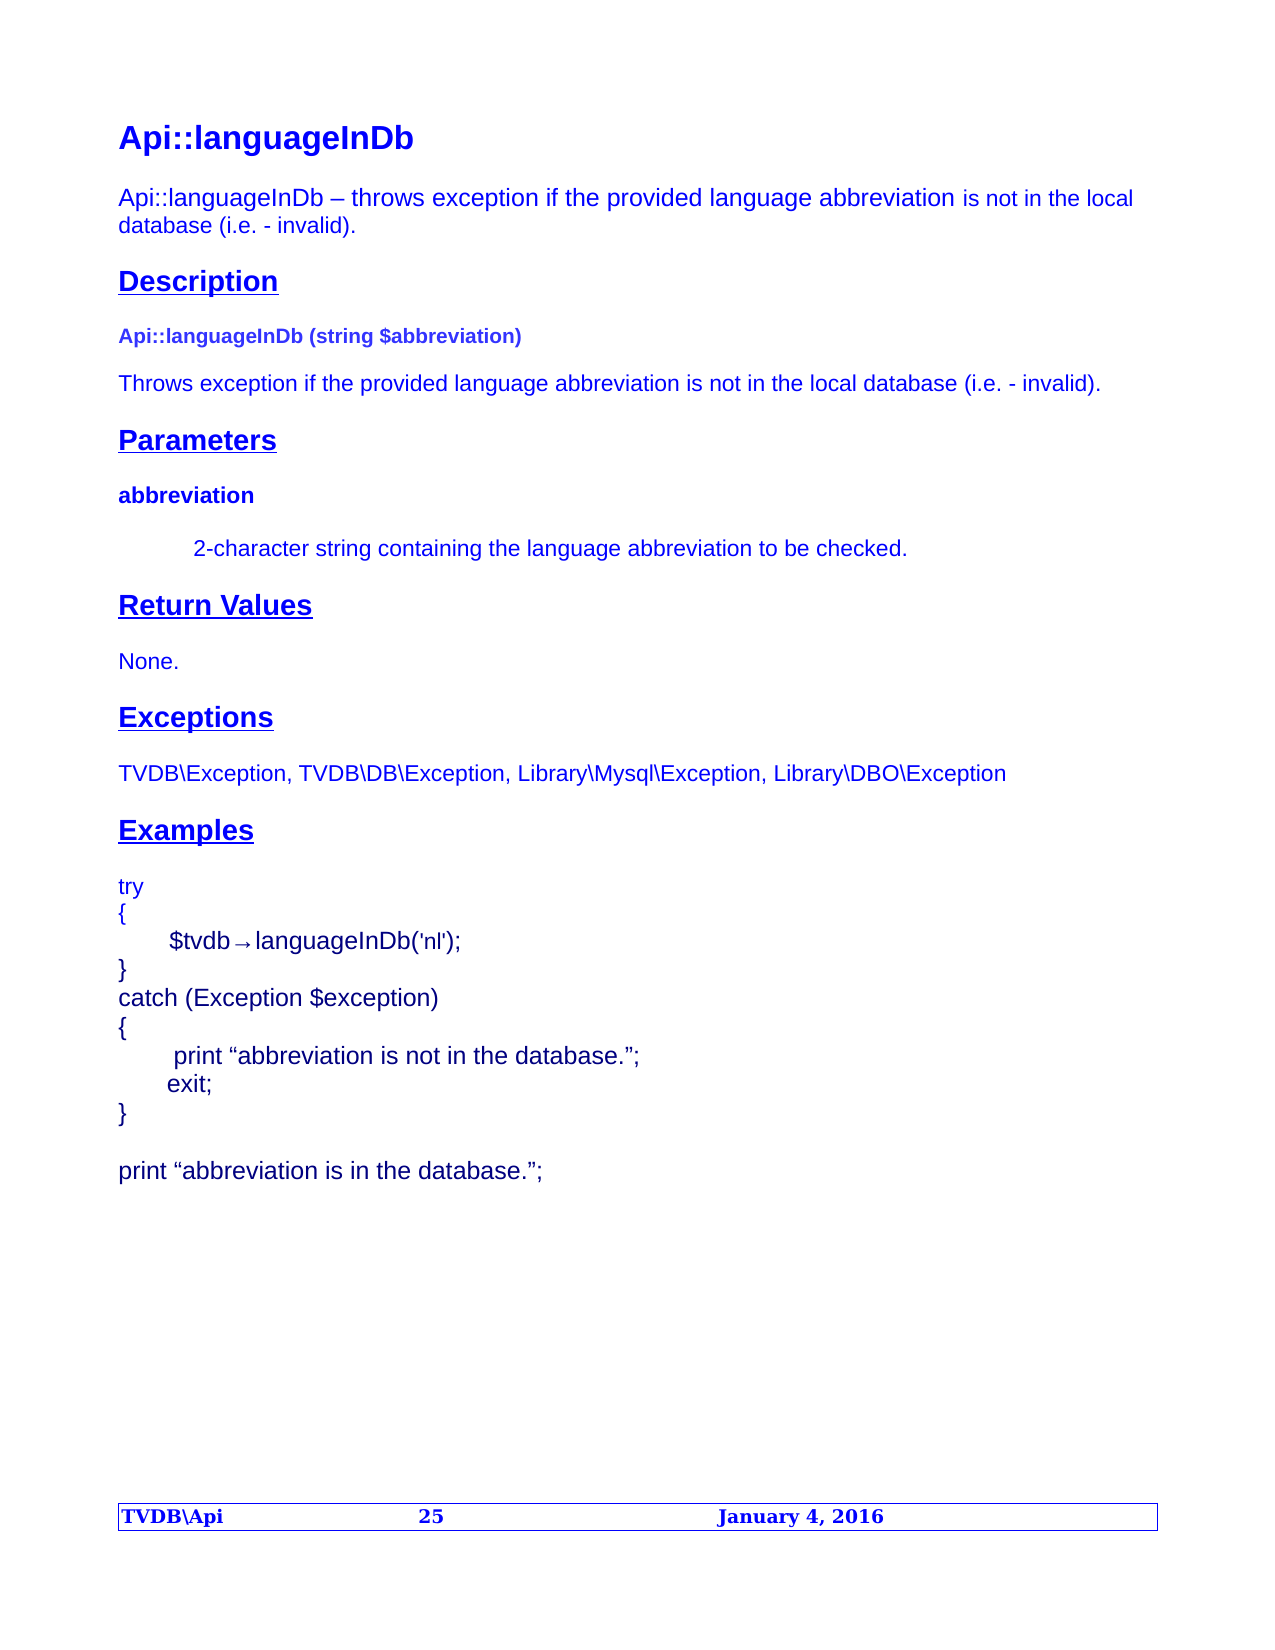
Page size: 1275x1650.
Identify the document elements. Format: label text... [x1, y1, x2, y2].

title Throws exception if the provided language abbreviation is not in the local database (i.e. - invalid). [118, 370, 1157, 396]
title None. [118, 648, 1157, 674]
title Exceptions [118, 700, 1157, 734]
title catch (Exception $exception) [118, 983, 1157, 1012]
title } [118, 1098, 1157, 1127]
title { [118, 1012, 1157, 1041]
title try [118, 873, 1157, 899]
title print “abbreviation is not in the database.”; [118, 1041, 1157, 1069]
list Api::languageInDb (string $abbreviation) [118, 324, 1157, 348]
title exit; [118, 1069, 1157, 1098]
text 2-character string containing the language abbreviation to be checked. [193, 535, 1157, 561]
title TVDB\Exception, TVDB\DB\Exception, Library\Mysql\Exception, Library\DBO\Exception [118, 760, 1157, 787]
title $tvdb→languageInDb('nl'); [118, 926, 1157, 954]
title print “abbreviation is in the database.”; [118, 1156, 1157, 1184]
text Description [118, 264, 1157, 298]
title Api::languageInDb [118, 118, 1157, 157]
title Examples [118, 813, 1157, 847]
title abbreviation [118, 482, 1157, 509]
title Return Values [118, 588, 1157, 621]
title { [118, 899, 1157, 926]
title } [118, 954, 1157, 983]
title Api::languageInDb – throws exception if the provided language abbreviation is not in the local database (i.e. - invalid). [118, 183, 1157, 238]
title Parameters [118, 422, 1157, 456]
